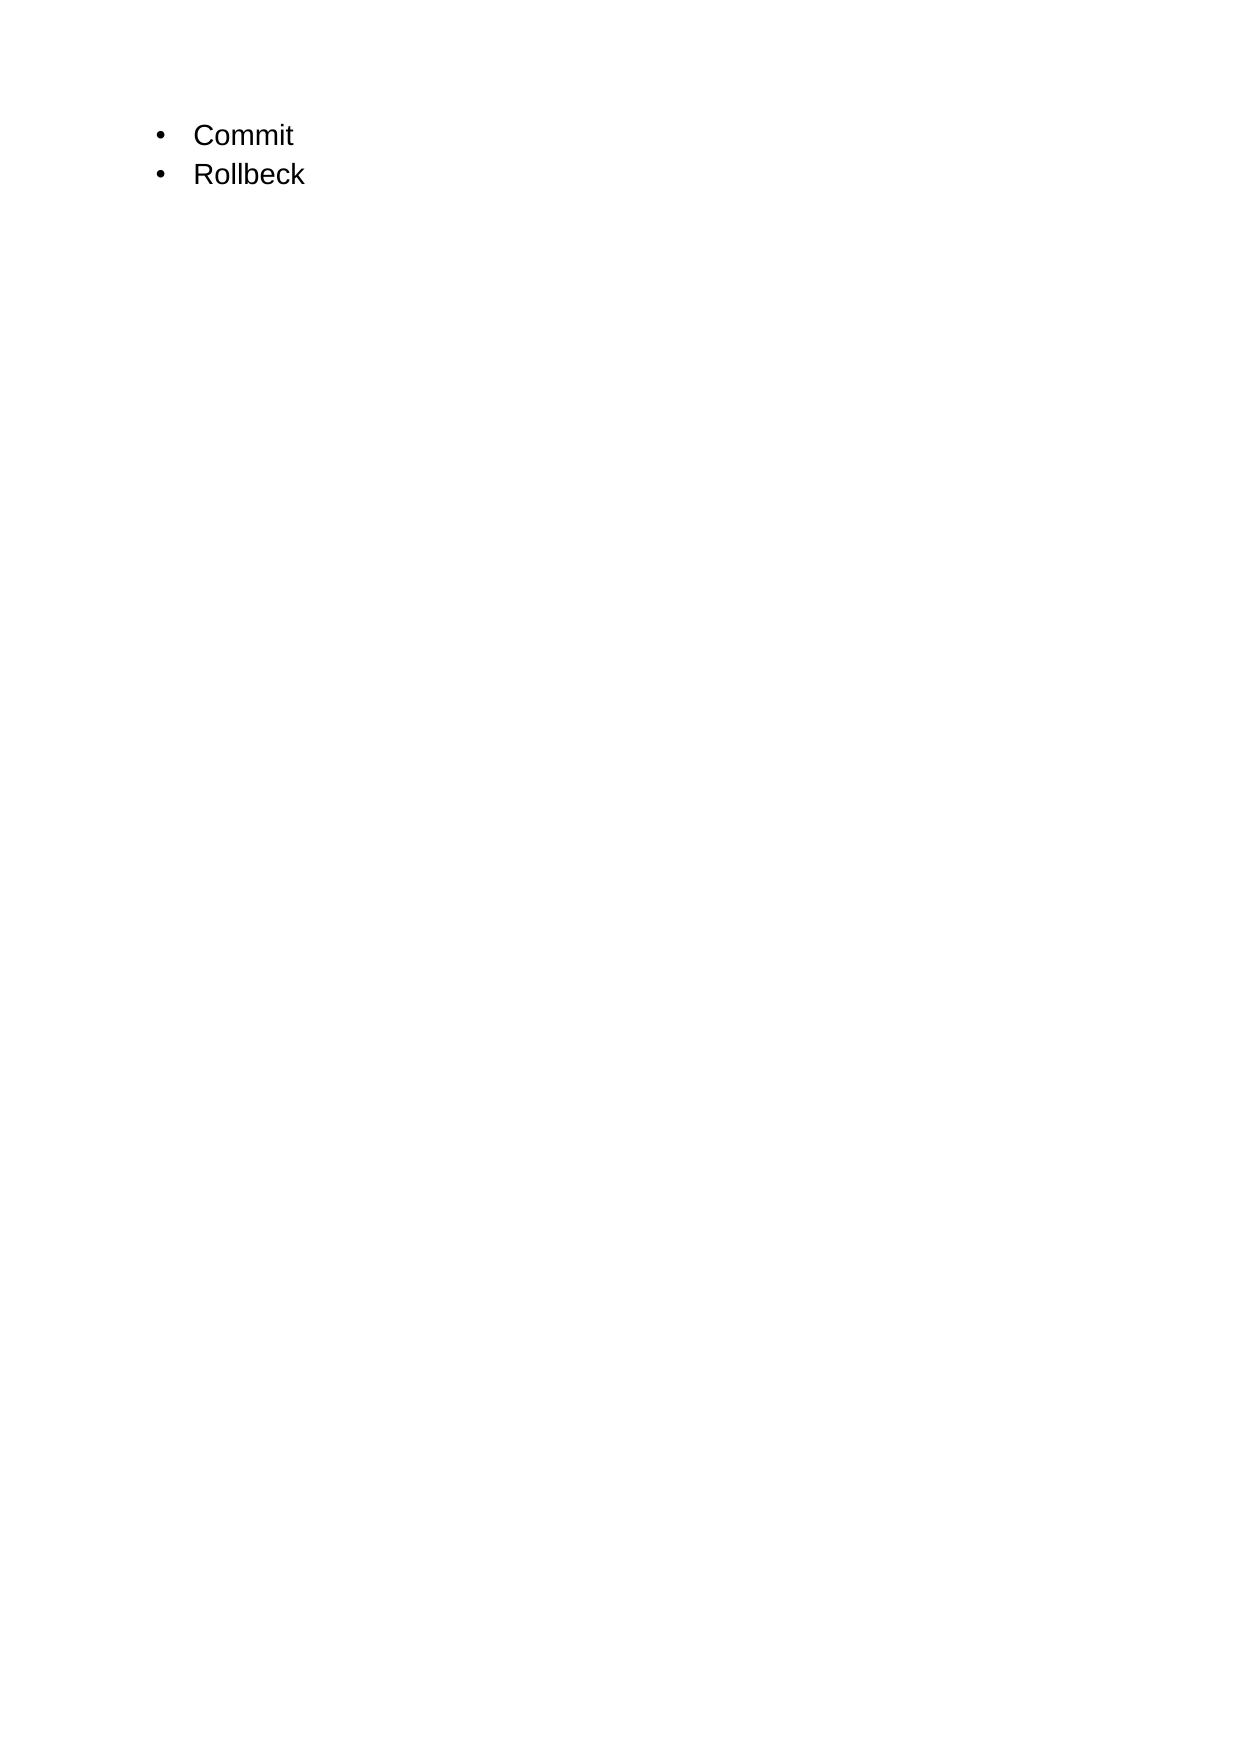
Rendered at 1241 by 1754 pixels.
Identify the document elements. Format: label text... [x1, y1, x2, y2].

list Commit [156, 118, 1122, 152]
list Rollbeck [156, 157, 1122, 191]
